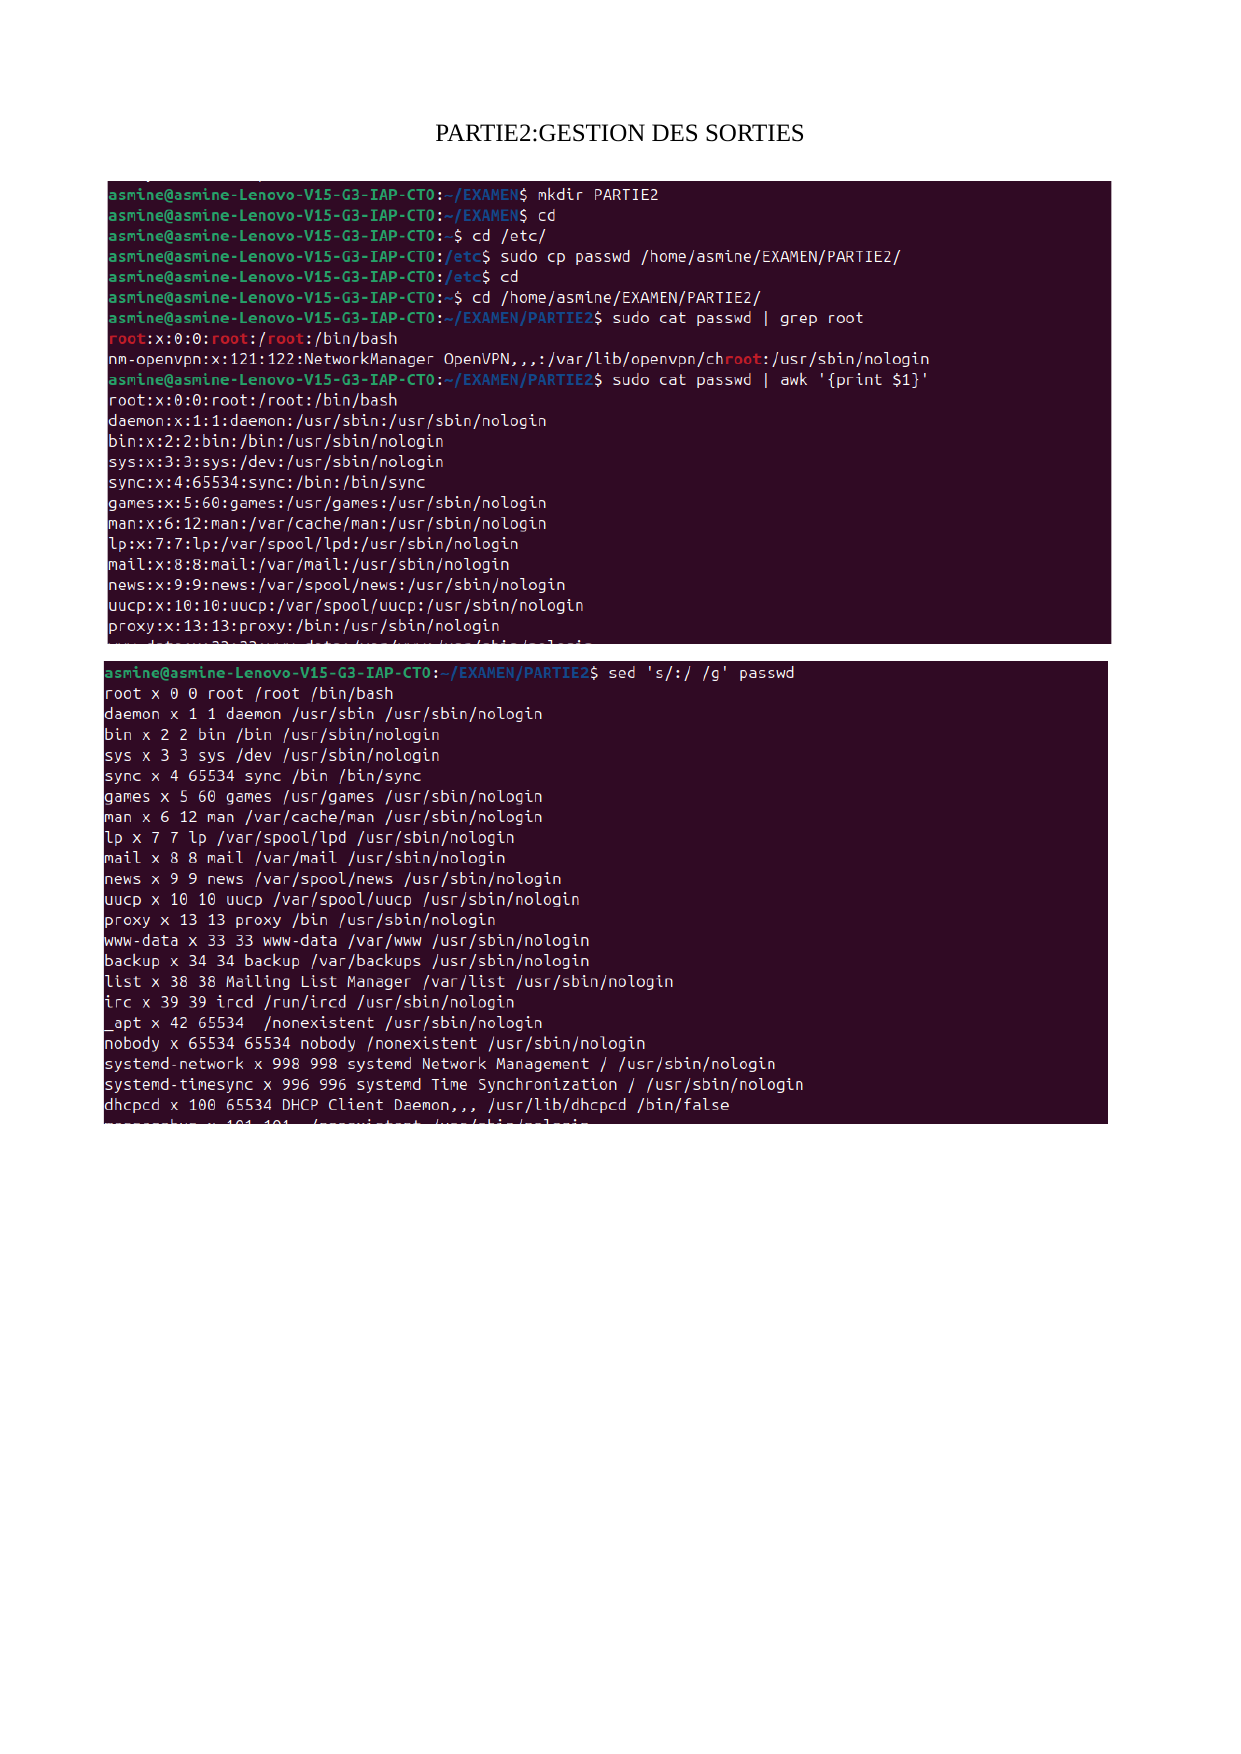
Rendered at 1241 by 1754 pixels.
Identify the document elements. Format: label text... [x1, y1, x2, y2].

picture [107, 181, 1112, 644]
picture [103, 661, 1108, 1124]
text PARTIE2:GESTION DES SORTIES [118, 118, 1122, 147]
